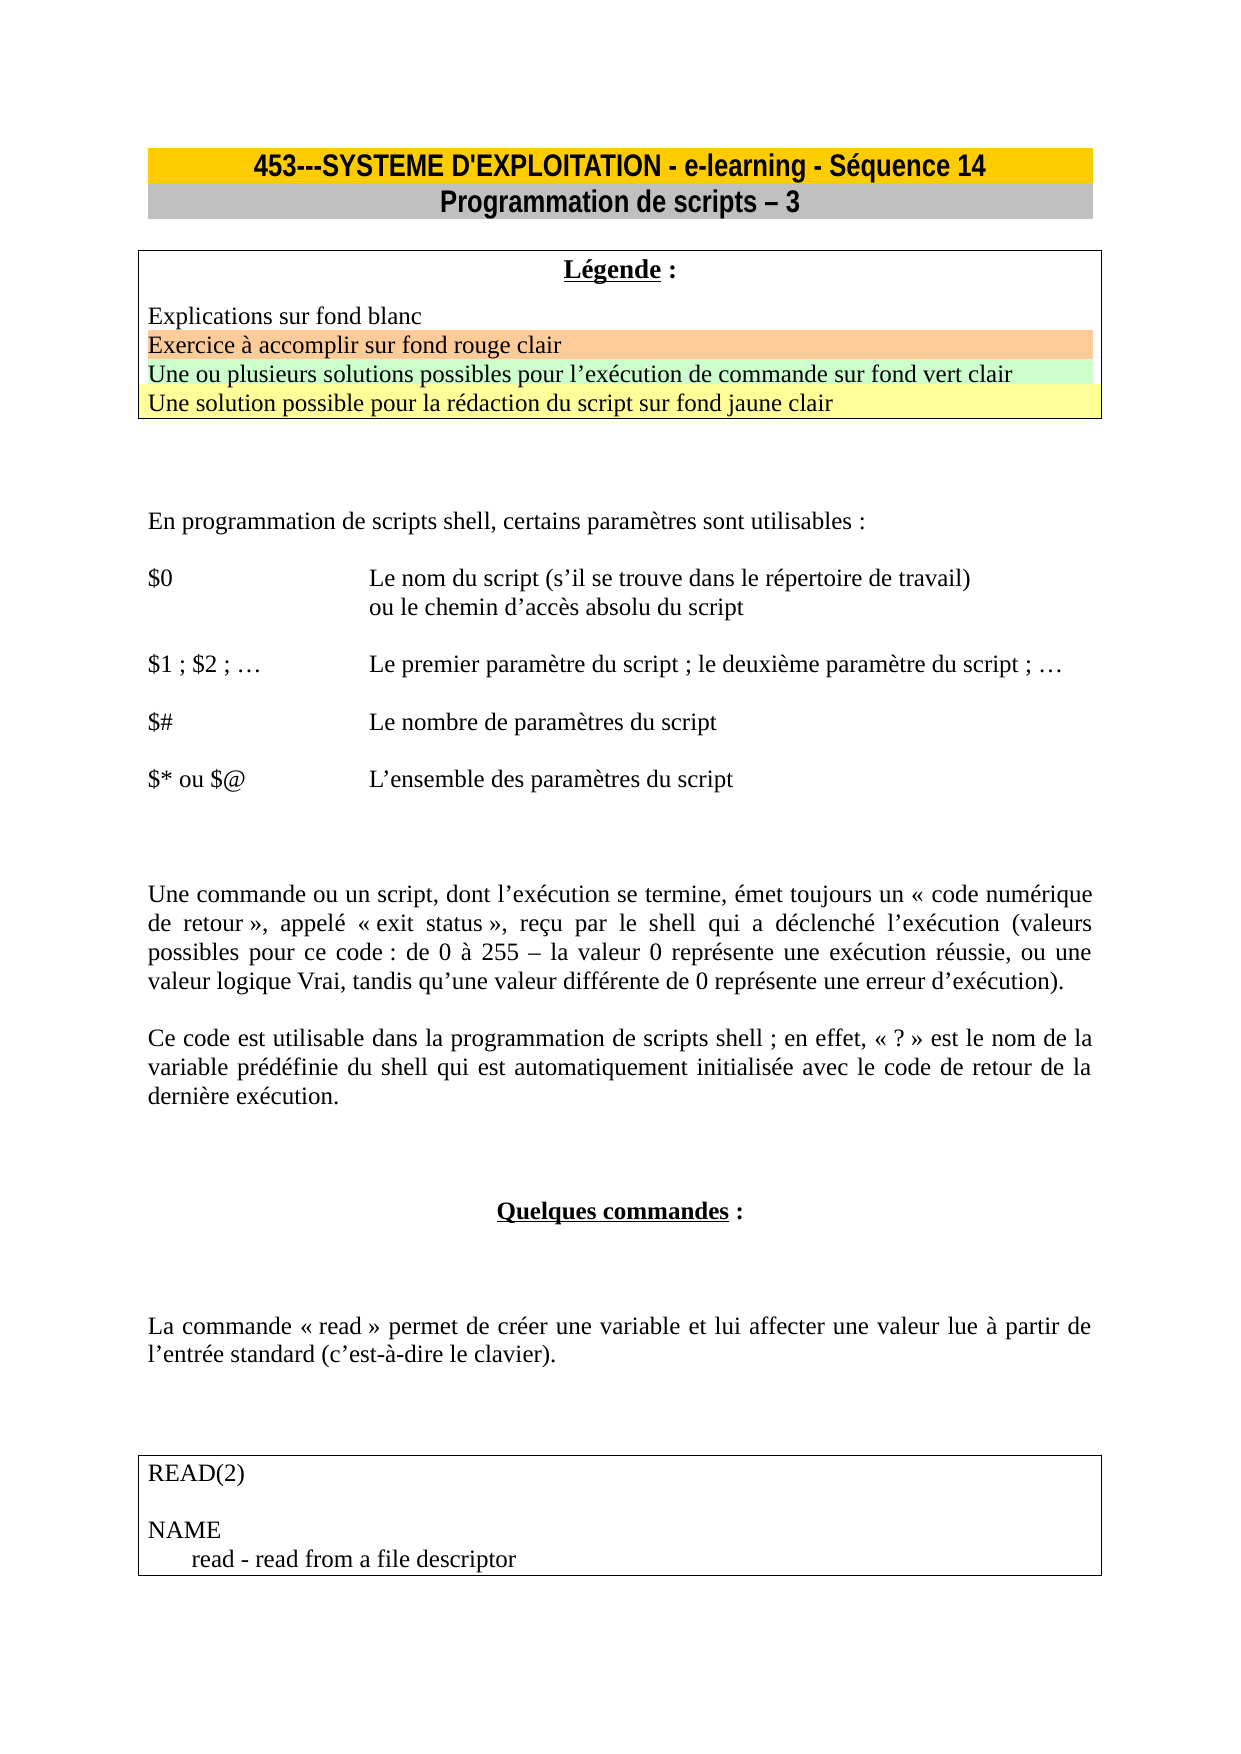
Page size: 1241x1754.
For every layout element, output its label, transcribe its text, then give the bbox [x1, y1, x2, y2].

text Programmation de scripts – 3 [148, 183, 1093, 219]
text NAME [148, 1515, 1093, 1541]
text La commande « read » permet de créer une variable et lui affecter une valeur lue à partir de l’entrée standard (c’est-à-dire le clavier). [148, 1311, 1093, 1368]
text $# Le nombre de paramètres du script [148, 707, 1093, 736]
text ou le chemin d’accès absolu du script [148, 592, 1093, 621]
text READ(2) [139, 1456, 1101, 1486]
text $0 Le nom du script (s’il se trouve dans le répertoire de travail) [148, 563, 1093, 592]
text $1 ; $2 ; … Le premier paramètre du script ; le deuxième paramètre du script ; … [148, 649, 1093, 678]
text read - read from a file descriptor [139, 1541, 1101, 1575]
text Explications sur fond blanc [148, 301, 1093, 330]
text Exercice à accomplir sur fond rouge clair [148, 330, 1093, 359]
text 453---SYSTEME D'EXPLOITATION - e-learning - Séquence 14 [148, 148, 1093, 183]
text $* ou $@ L’ensemble des paramètres du script [148, 764, 1093, 793]
text Une solution possible pour la rédaction du script sur fond jaune clair [139, 384, 1101, 418]
text Une commande ou un script, dont l’exécution se termine, émet toujours un « code numérique de retour », appelé « exit status », reçu par le shell qui a déclenché l’exécution (valeurs possibles pour ce code : de 0 à 255 – la valeur 0 représente une exécution réussie, ou une valeur logique Vrai, tandis qu’une valeur différente de 0 représente une erreur d’exécution). [148, 879, 1093, 994]
text Une ou plusieurs solutions possibles pour l’exécution de commande sur fond vert clair [148, 359, 1093, 384]
text En programmation de scripts shell, certains paramètres sont utilisables : [148, 506, 1093, 534]
text Légende : [139, 251, 1101, 285]
text Ce code est utilisable dans la programmation de scripts shell ; en effet, « ? » est le nom de la variable prédéfinie du shell qui est automatiquement initialisée avec le code de retour de la dernière exécution. [148, 1023, 1093, 1109]
text Quelques commandes : [148, 1196, 1093, 1224]
